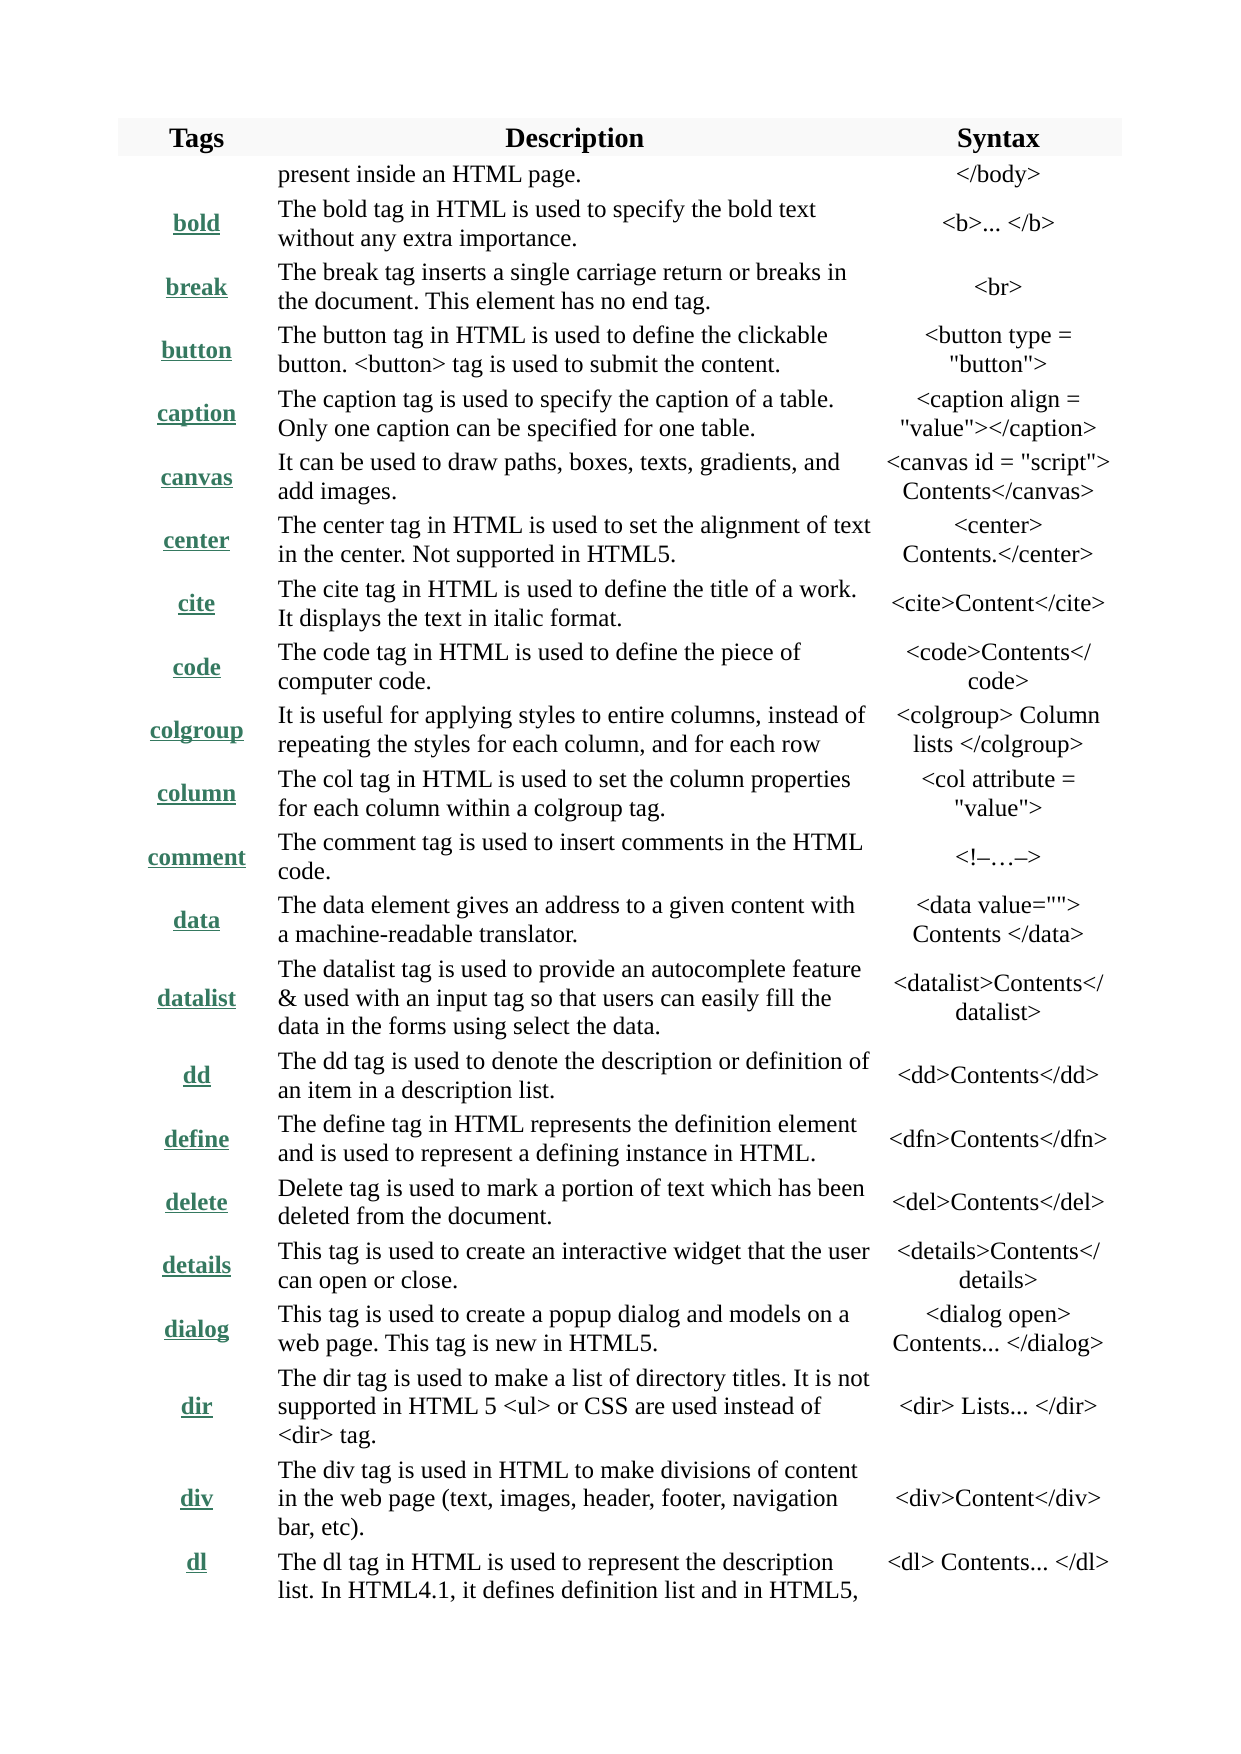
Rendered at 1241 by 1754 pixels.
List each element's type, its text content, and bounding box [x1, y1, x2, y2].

table_cell <details>Contents</details> [874, 1233, 1122, 1296]
table_cell delete [118, 1170, 275, 1233]
table_cell <b>... </b> [874, 191, 1122, 254]
table_cell dl [118, 1544, 275, 1607]
table_cell <del>Contents</del> [874, 1170, 1122, 1233]
table_cell bold [118, 191, 275, 254]
table_cell code [118, 634, 275, 698]
table_cell button [118, 318, 275, 381]
table_cell </body> [874, 156, 1122, 191]
table_cell data [118, 888, 275, 951]
table_cell <canvas id = "script"> Contents</canvas> [874, 444, 1122, 508]
table_cell <div>Content</div> [874, 1452, 1122, 1544]
table_cell The datalist tag is used to provide an autocomplete feature & used with an input tag so that users can easily fill the data in the forms using select the data. [275, 951, 874, 1043]
table_header Tags [118, 118, 275, 156]
table_cell <dir> Lists... </dir> [874, 1360, 1122, 1452]
table_cell The center tag in HTML is used to set the alignment of text in the center. Not supported in HTML5. [275, 508, 874, 571]
table_cell <cite>Content</cite> [874, 571, 1122, 634]
table_cell dialog [118, 1296, 275, 1360]
table_cell The button tag in HTML is used to define the clickable button. <button> tag is used to submit the content. [275, 318, 874, 381]
table_cell present inside an HTML page. [275, 156, 874, 191]
table_cell The dd tag is used to denote the description or definition of an item in a description list. [275, 1043, 874, 1106]
table_cell The div tag is used in HTML to make divisions of content in the web page (text, images, header, footer, navigation bar, etc). [275, 1452, 874, 1544]
table_cell div [118, 1452, 275, 1544]
table_cell This tag is used to create an interactive widget that the user can open or close. [275, 1233, 874, 1296]
table_cell <dl> Contents... </dl> [874, 1544, 1122, 1607]
table_cell <code>Contents</code> [874, 634, 1122, 698]
table_cell The code tag in HTML is used to define the piece of computer code. [275, 634, 874, 698]
table_cell cite [118, 571, 275, 634]
table_cell comment [118, 824, 275, 888]
table_cell <center> Contents.</center> [874, 508, 1122, 571]
table_cell canvas [118, 444, 275, 508]
table_cell <colgroup> Column lists </colgroup> [874, 698, 1122, 761]
table_cell dd [118, 1043, 275, 1106]
table_cell <datalist>Contents</datalist> [874, 951, 1122, 1043]
table_cell It is useful for applying styles to entire columns, instead of repeating the styles for each column, and for each row [275, 698, 874, 761]
table_cell datalist [118, 951, 275, 1043]
table_cell colgroup [118, 698, 275, 761]
table_cell define [118, 1106, 275, 1170]
table_cell <dialog open> Contents... </dialog> [874, 1296, 1122, 1360]
table_cell The comment tag is used to insert comments in the HTML code. [275, 824, 874, 888]
table_cell The data element gives an address to a given content with a machine-readable translator. [275, 888, 874, 951]
table_cell center [118, 508, 275, 571]
table_cell break [118, 254, 275, 318]
table_cell The dir tag is used to make a list of directory titles. It is not supported in HTML 5 <ul> or CSS are used instead of <dir> tag. [275, 1360, 874, 1452]
table_cell It can be used to draw paths, boxes, texts, gradients, and add images. [275, 444, 874, 508]
table_cell <dd>Contents</dd> [874, 1043, 1122, 1106]
table_cell This tag is used to create a popup dialog and models on a web page. This tag is new in HTML5. [275, 1296, 874, 1360]
table_cell [118, 156, 275, 191]
table_cell The break tag inserts a single carriage return or breaks in the document. This element has no end tag. [275, 254, 874, 318]
table_cell <dfn>Contents</dfn> [874, 1106, 1122, 1170]
table_cell column [118, 761, 275, 824]
table_header Syntax [874, 118, 1122, 156]
table_cell The dl tag in HTML is used to represent the description list. In HTML4.1, it defines definition list and in HTML5, [275, 1544, 874, 1607]
table_cell The define tag in HTML represents the definition element and is used to represent a defining instance in HTML. [275, 1106, 874, 1170]
table_cell <!–…–> [874, 824, 1122, 888]
table_cell <br> [874, 254, 1122, 318]
table_cell <caption align = "value"></caption> [874, 381, 1122, 444]
table_cell The bold tag in HTML is used to specify the bold text without any extra importance. [275, 191, 874, 254]
table_cell details [118, 1233, 275, 1296]
table_cell The cite tag in HTML is used to define the title of a work. It displays the text in italic format. [275, 571, 874, 634]
table_header Description [275, 118, 874, 156]
table_cell <col attribute = "value"> [874, 761, 1122, 824]
table_cell caption [118, 381, 275, 444]
table_cell <data value=""> Contents </data> [874, 888, 1122, 951]
table_cell The caption tag is used to specify the caption of a table. Only one caption can be specified for one table. [275, 381, 874, 444]
table_cell <button type = "button"> [874, 318, 1122, 381]
table_cell dir [118, 1360, 275, 1452]
table_cell Delete tag is used to mark a portion of text which has been deleted from the document. [275, 1170, 874, 1233]
table_cell The col tag in HTML is used to set the column properties for each column within a colgroup tag. [275, 761, 874, 824]
